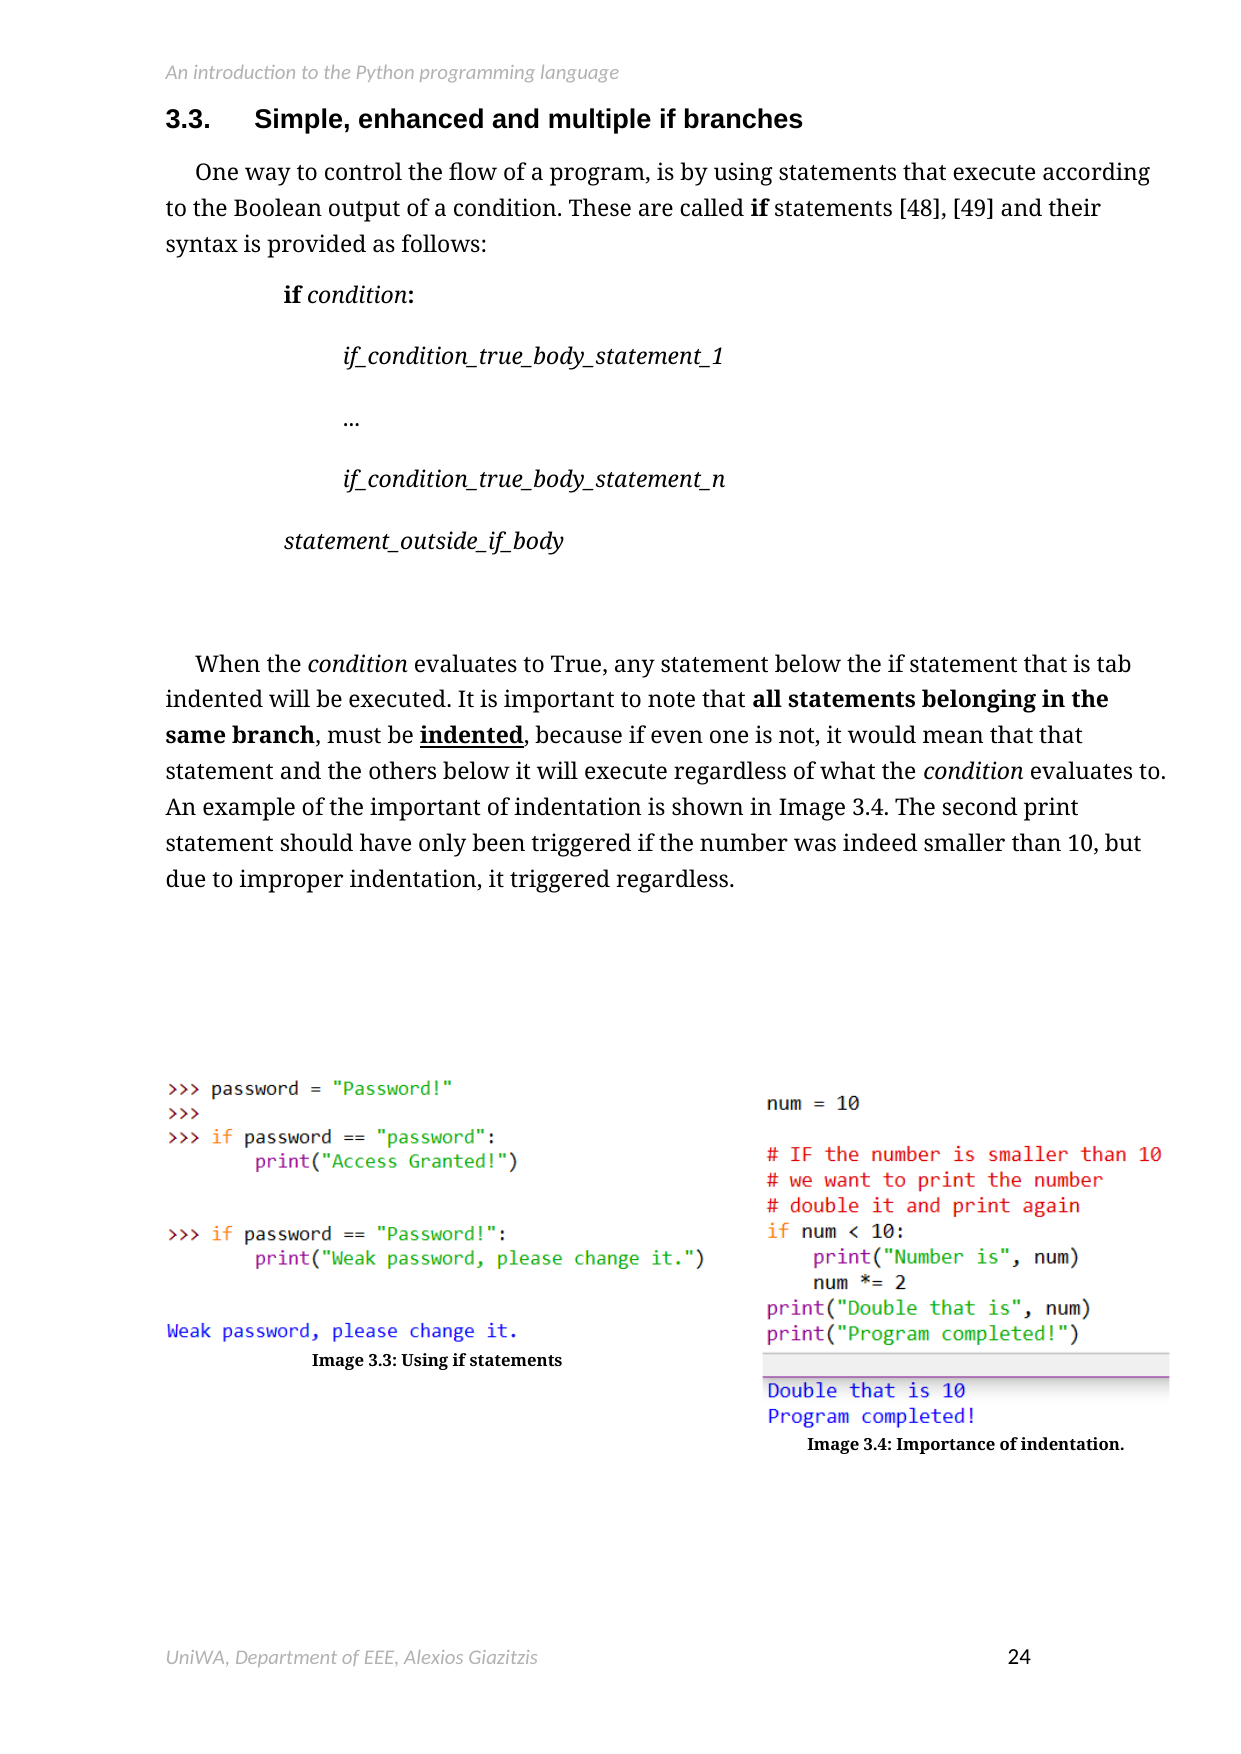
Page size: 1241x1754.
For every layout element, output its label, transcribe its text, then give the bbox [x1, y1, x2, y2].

picture [165, 1075, 709, 1345]
text When the condition evaluates to True, any statement below the if statement that is tab indented will be executed. It is important to note that all statements belonging in the same branch, must be indented, because if even one is not, it would mean that that statement and the others below it will execute regardless of what the condition evaluates to. An example of the important of indentation is shown in Image 3.4. The second print statement should have only been triggered if the number was indeed smaller than 10, but due to improper indentation, it triggered regardless. [165, 647, 1169, 894]
text if condition: [165, 279, 1169, 310]
text ... [165, 402, 1169, 433]
text Image 3.3: Using if statements [165, 1345, 709, 1371]
text statement_outside_if_body [165, 524, 1169, 556]
text One way to control the flow of a program, is by using statements that execute according to the Boolean output of a condition. These are called if statements [48], [49] and their syntax is provided as follows: [165, 156, 1169, 259]
subtitle Simple, enhanced and multiple if branches [165, 103, 1169, 134]
text if_condition_true_body_statement_1 [165, 340, 1169, 371]
text Image 3.4: Importance of indentation. [762, 1430, 1169, 1456]
picture [762, 1090, 1170, 1430]
text if_condition_true_body_statement_n [165, 463, 1169, 494]
